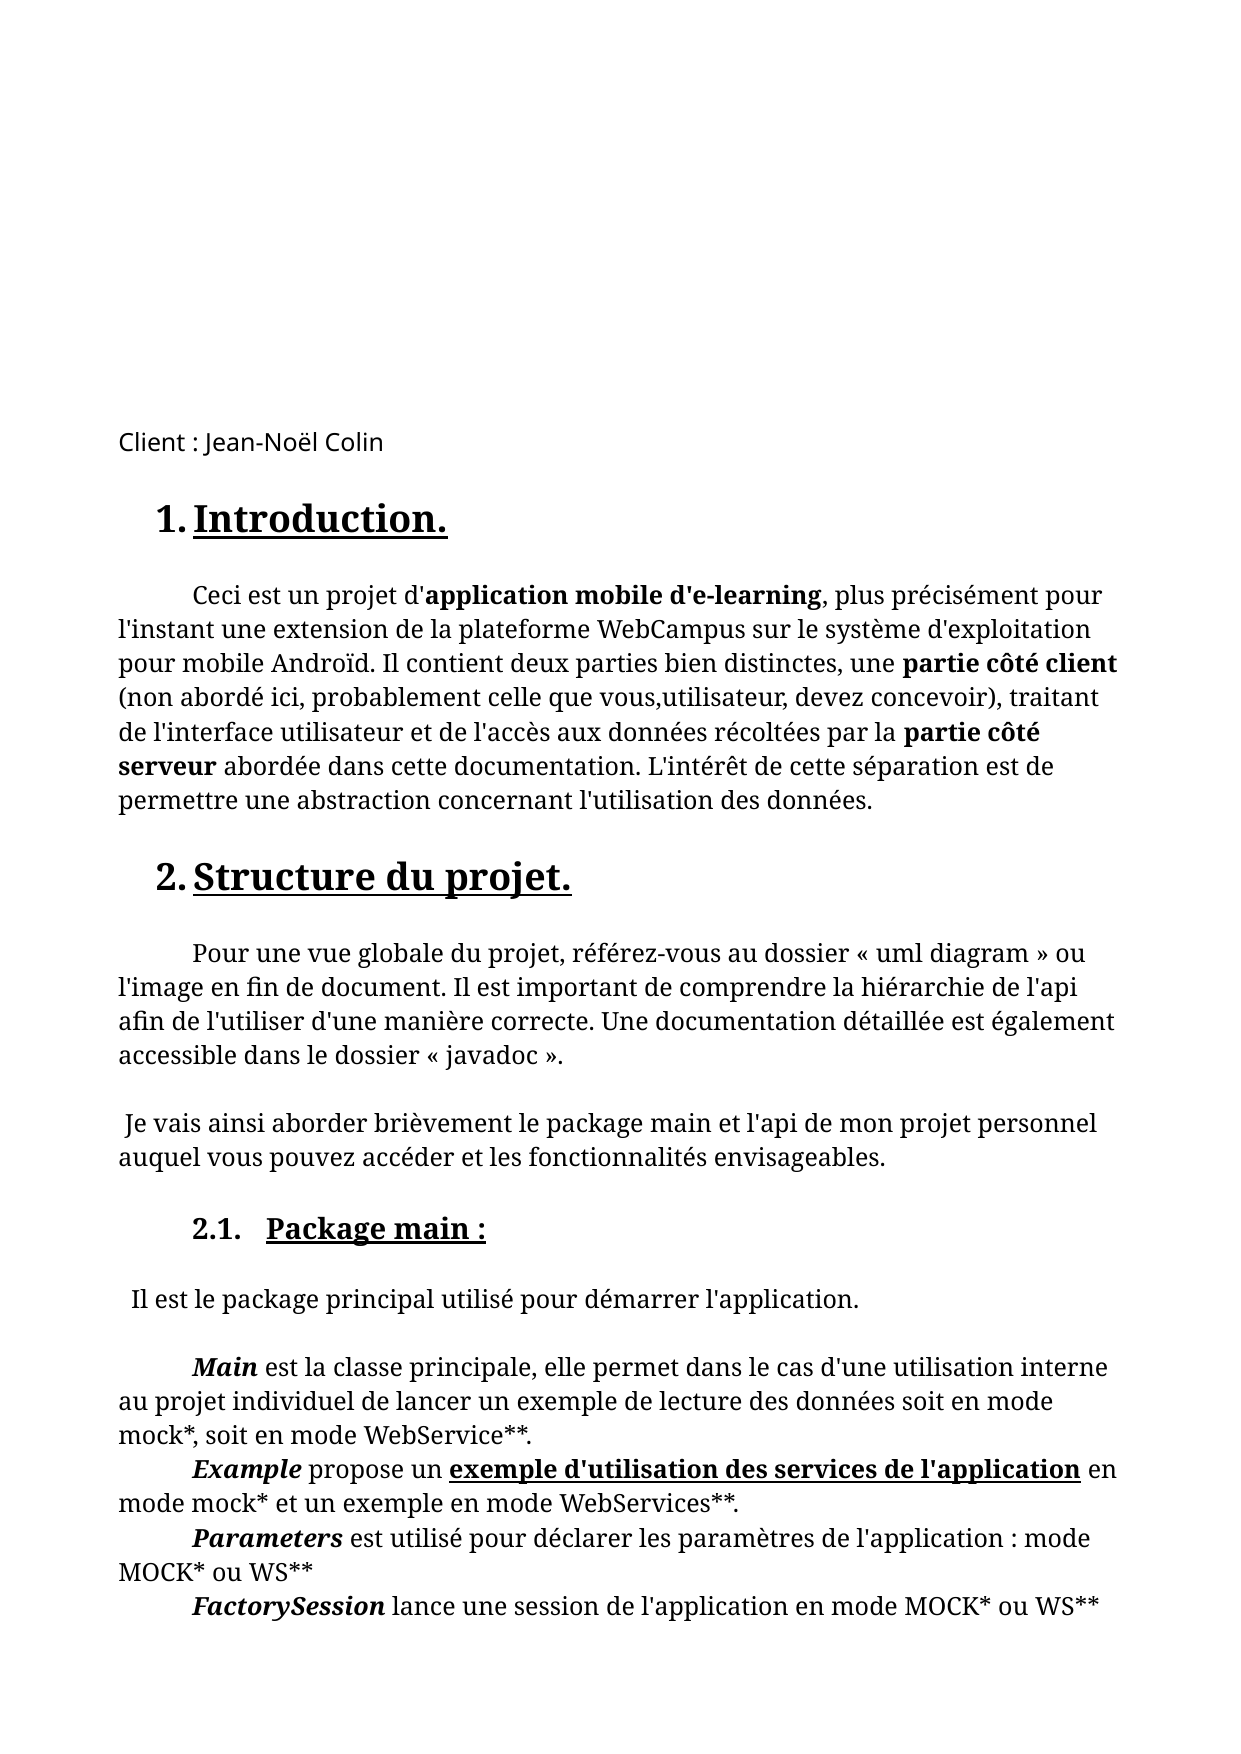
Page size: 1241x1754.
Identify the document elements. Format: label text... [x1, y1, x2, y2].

text Ceci est un projet d'application mobile d'e-learning, plus précisément pour l'instant une extension de la plateforme WebCampus sur le système d'exploitation pour mobile Androïd. Il contient deux parties bien distinctes, une partie côté client (non abordé ici, probablement celle que vous,utilisateur, devez concevoir), traitant de l'interface utilisateur et de l'accès aux données récoltées par la partie côté serveur abordée dans cette documentation. L'intérêt de cette séparation est de permettre une abstraction concernant l'utilisation des données. [118, 578, 1122, 816]
text Pour une vue globale du projet, référez-vous au dossier « uml diagram » ou l'image en fin de document. Il est important de comprendre la hiérarchie de l'api afin de l'utiliser d'une manière correcte. Une documentation détaillée est également accessible dans le dossier « javadoc ». [118, 936, 1122, 1072]
text Client : Jean-Noël Colin [118, 425, 1122, 459]
list Introduction. [156, 493, 1122, 544]
text 2.1. Package main : [118, 1208, 1122, 1248]
text Il est le package principal utilisé pour démarrer l'application. [118, 1282, 1122, 1316]
text Main est la classe principale, elle permet dans le cas d'une utilisation interne au projet individuel de lancer un exemple de lecture des données soit en mode mock*, soit en mode WebService**. [118, 1350, 1122, 1452]
text Parameters est utilisé pour déclarer les paramètres de l'application : mode MOCK* ou WS** [118, 1520, 1122, 1588]
text FactorySession lance une session de l'application en mode MOCK* ou WS** [118, 1588, 1122, 1622]
text Je vais ainsi aborder brièvement le package main et l'api de mon projet personnel auquel vous pouvez accéder et les fonctionnalités envisageables. [118, 1106, 1122, 1174]
text Example propose un exemple d'utilisation des services de l'application en mode mock* et un exemple en mode WebServices**. [118, 1452, 1122, 1520]
list Structure du projet. [156, 850, 1122, 901]
